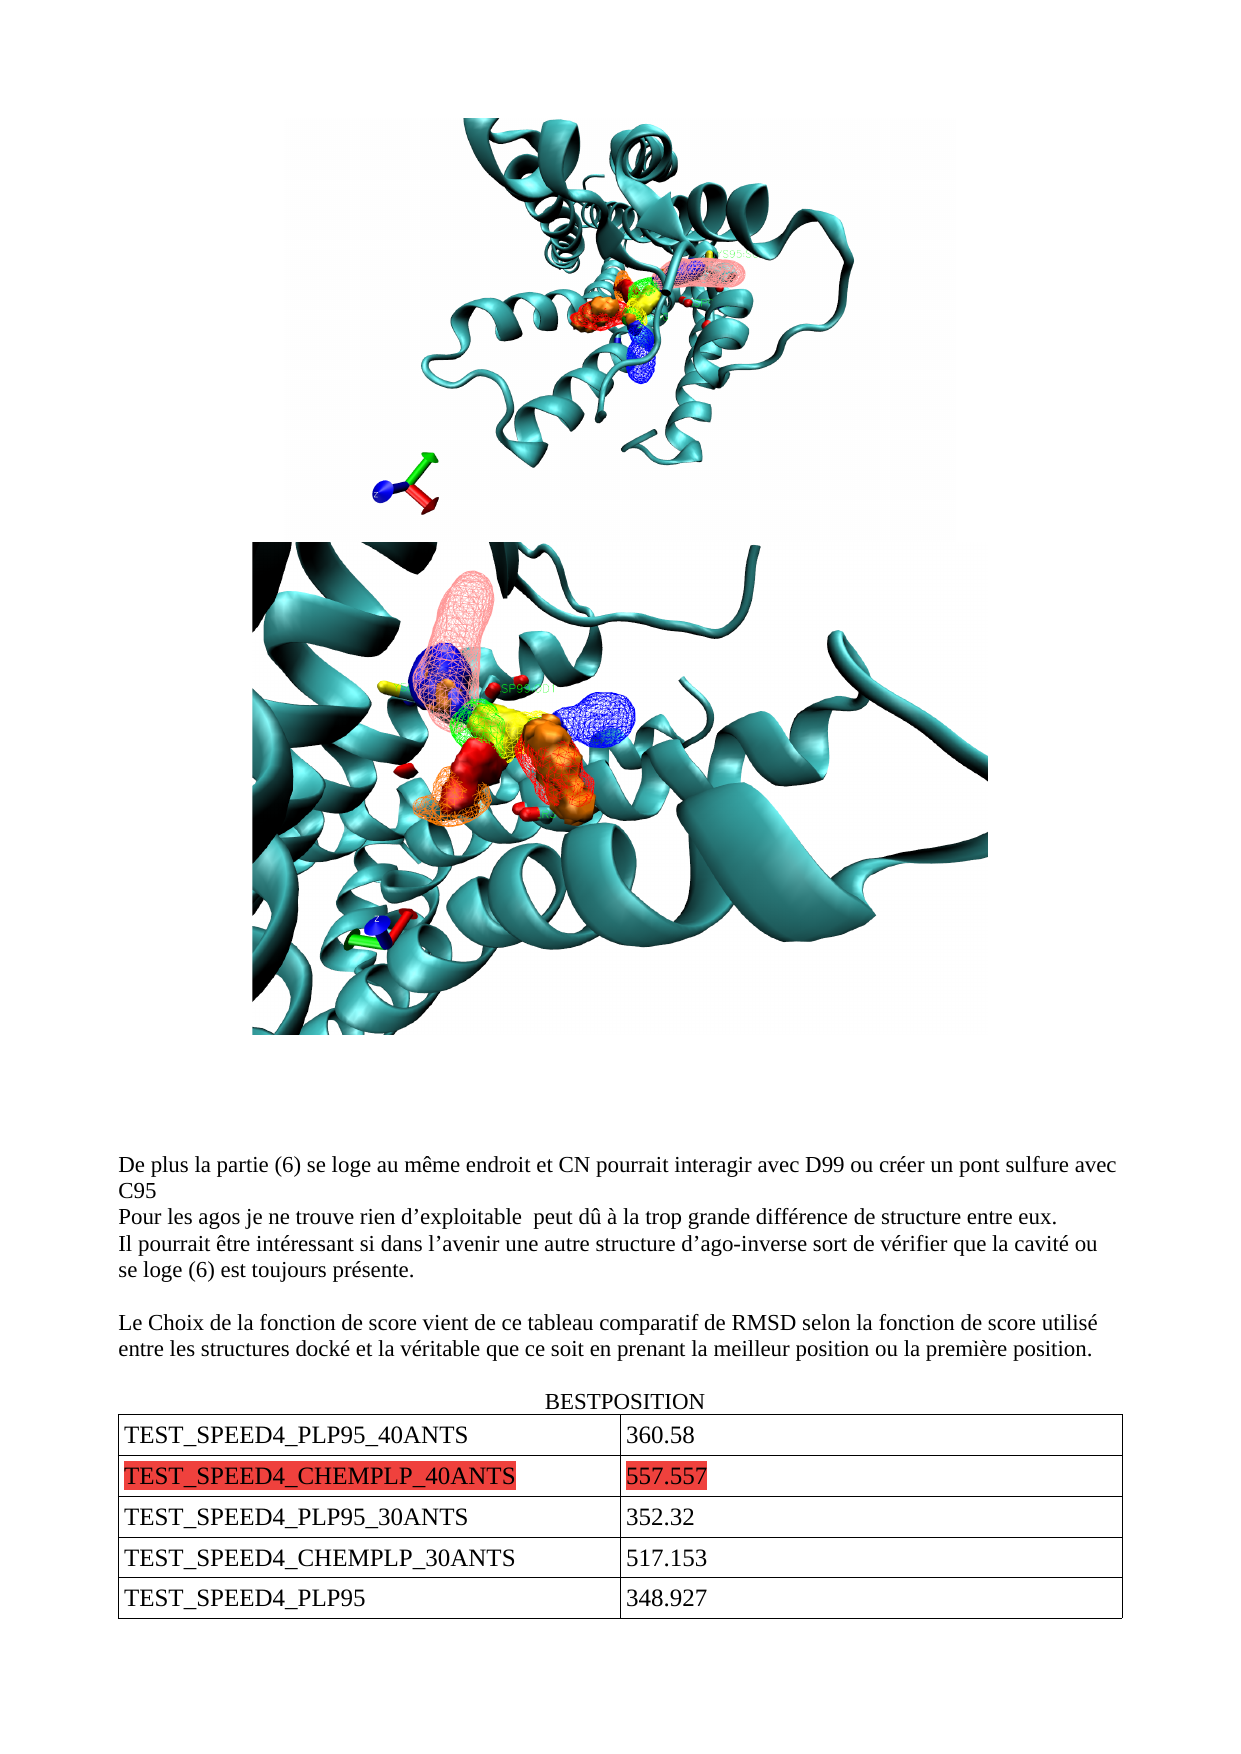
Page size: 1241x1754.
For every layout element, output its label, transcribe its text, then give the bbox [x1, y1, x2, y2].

table_cell 348.927 [621, 1578, 1122, 1618]
table_cell TEST_SPEED4_PLP95_30ANTS [119, 1497, 620, 1536]
table_cell TEST_SPEED4_PLP95 [119, 1578, 620, 1618]
table_header 360.58 [621, 1415, 1122, 1455]
table_cell 352.32 [621, 1497, 1122, 1536]
text BESTPOSITION [118, 1388, 1122, 1414]
table_cell 517.153 [621, 1538, 1122, 1577]
text De plus la partie (6) se loge au même endroit et CN pourrait interagir avec D99 ou créer un pont sulfure avec C95 [118, 1151, 1122, 1203]
text Pour les agos je ne trouve rien d’exploitable peut dû à la trop grande différence de structure entre eux. [118, 1203, 1122, 1230]
table_cell TEST_SPEED4_CHEMPLP_40ANTS [119, 1456, 620, 1496]
text Il pourrait être intéressant si dans l’avenir une autre structure d’ago-inverse sort de vérifier que la cavité ou se loge (6) est toujours présente. [118, 1230, 1122, 1282]
text Le Choix de la fonction de score vient de ce tableau comparatif de RMSD selon la fonction de score utilisé entre les structures docké et la véritable que ce soit en prenant la meilleur position ou la première position. [118, 1309, 1122, 1362]
table_cell TEST_SPEED4_CHEMPLP_30ANTS [119, 1538, 620, 1577]
table_header TEST_SPEED4_PLP95_40ANTS [119, 1415, 620, 1455]
table_cell 557.557 [621, 1456, 1122, 1496]
